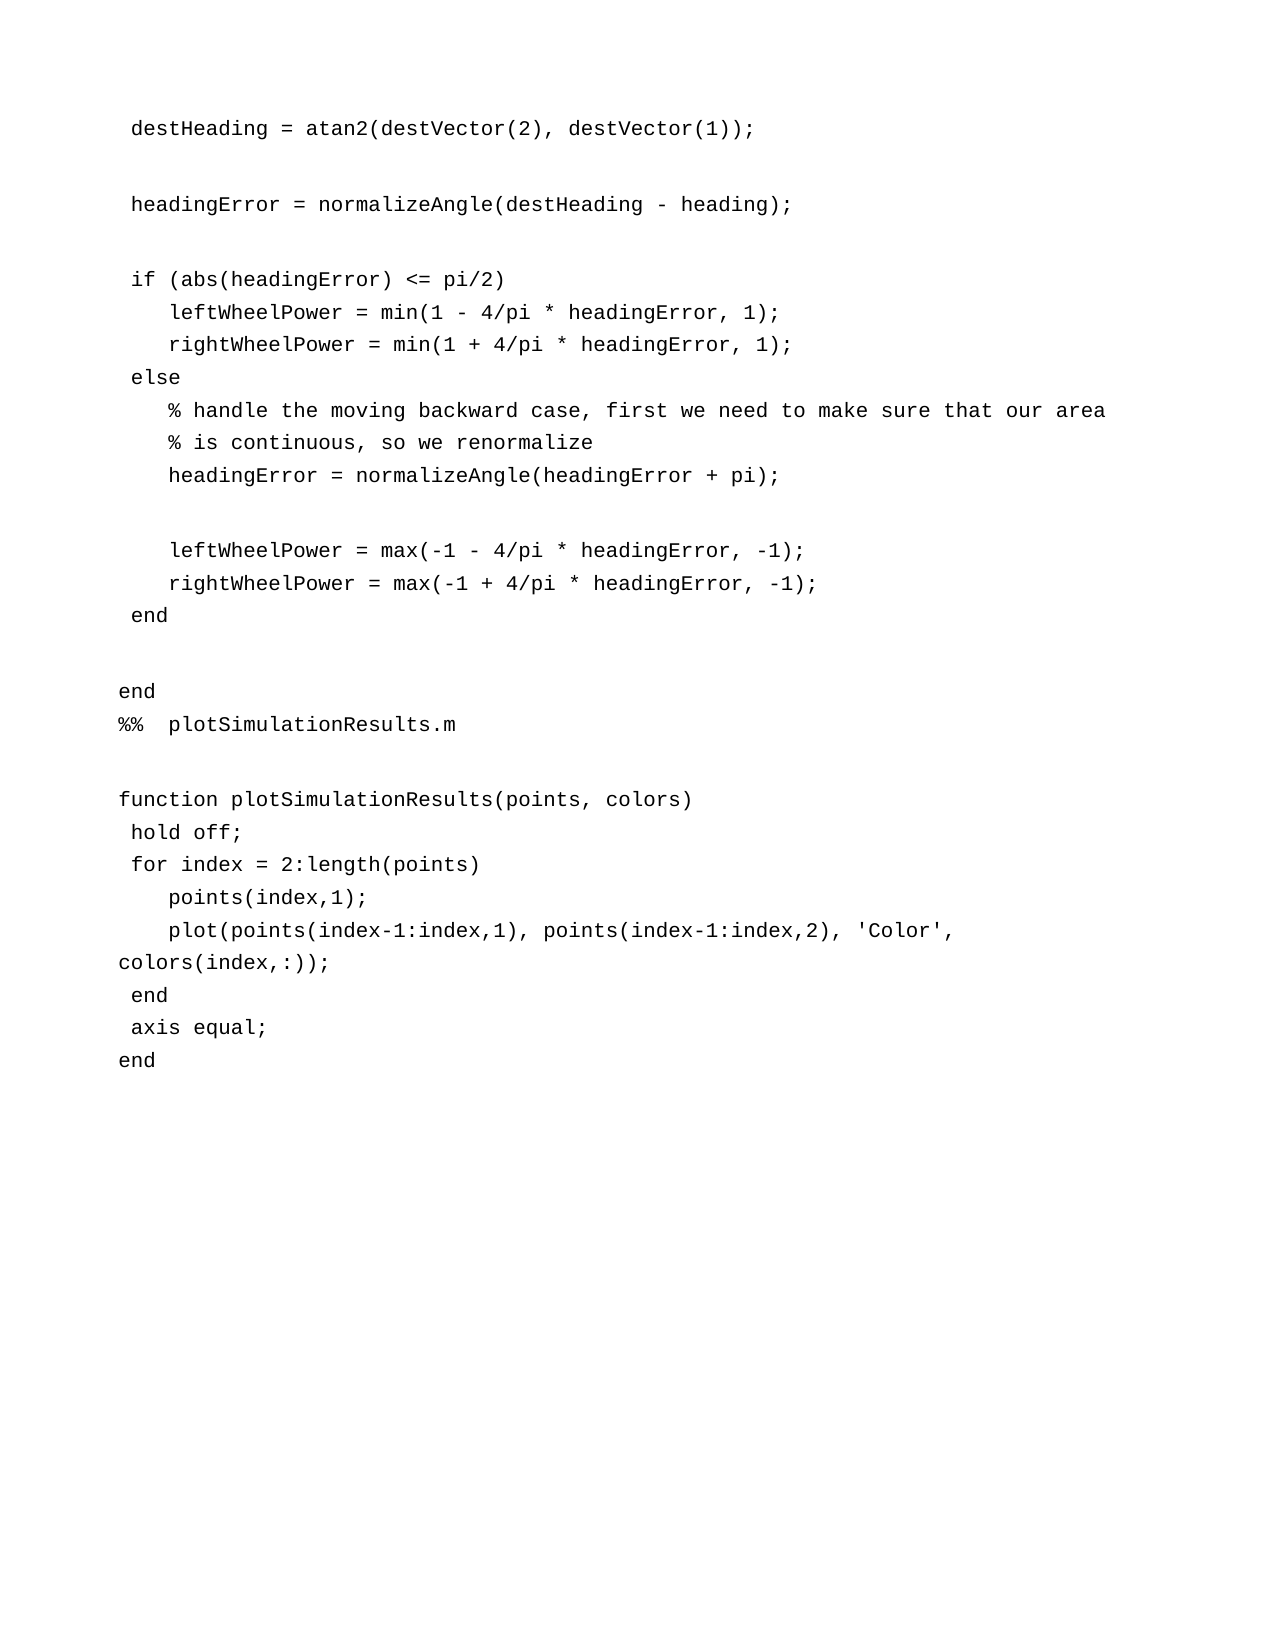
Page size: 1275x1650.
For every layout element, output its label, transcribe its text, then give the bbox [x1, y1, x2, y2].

text destHeading = atan2(destVector(2), destVector(1)); [118, 118, 1157, 142]
text plot(points(index-1:index,1), points(index-1:index,2), 'Color', colors(index,:)); [118, 919, 1157, 976]
text leftWheelPower = min(1 - 4/pi * headingError, 1); [118, 302, 1157, 325]
text points(index,1); [118, 887, 1157, 911]
text if (abs(headingError) <= pi/2) [118, 269, 1157, 293]
text end [118, 681, 1157, 705]
text end [118, 606, 1157, 629]
text rightWheelPower = max(-1 + 4/pi * headingError, -1); [118, 573, 1157, 597]
text % is continuous, so we renormalize [118, 432, 1157, 456]
text leftWheelPower = max(-1 - 4/pi * headingError, -1); [118, 540, 1157, 564]
text headingError = normalizeAngle(destHeading - heading); [118, 194, 1157, 217]
text axis equal; [118, 1017, 1157, 1041]
text hold off; [118, 822, 1157, 845]
text function plotSimulationResults(points, colors) [118, 789, 1157, 813]
text % handle the moving backward case, first we need to make sure that our area [118, 399, 1157, 423]
text for index = 2:length(points) [118, 854, 1157, 878]
text headingError = normalizeAngle(headingError + pi); [118, 465, 1157, 488]
text rightWheelPower = min(1 + 4/pi * headingError, 1); [118, 334, 1157, 358]
text end [118, 985, 1157, 1008]
text %% plotSimulationResults.m [118, 714, 1157, 737]
text else [118, 367, 1157, 391]
text end [118, 1050, 1157, 1074]
